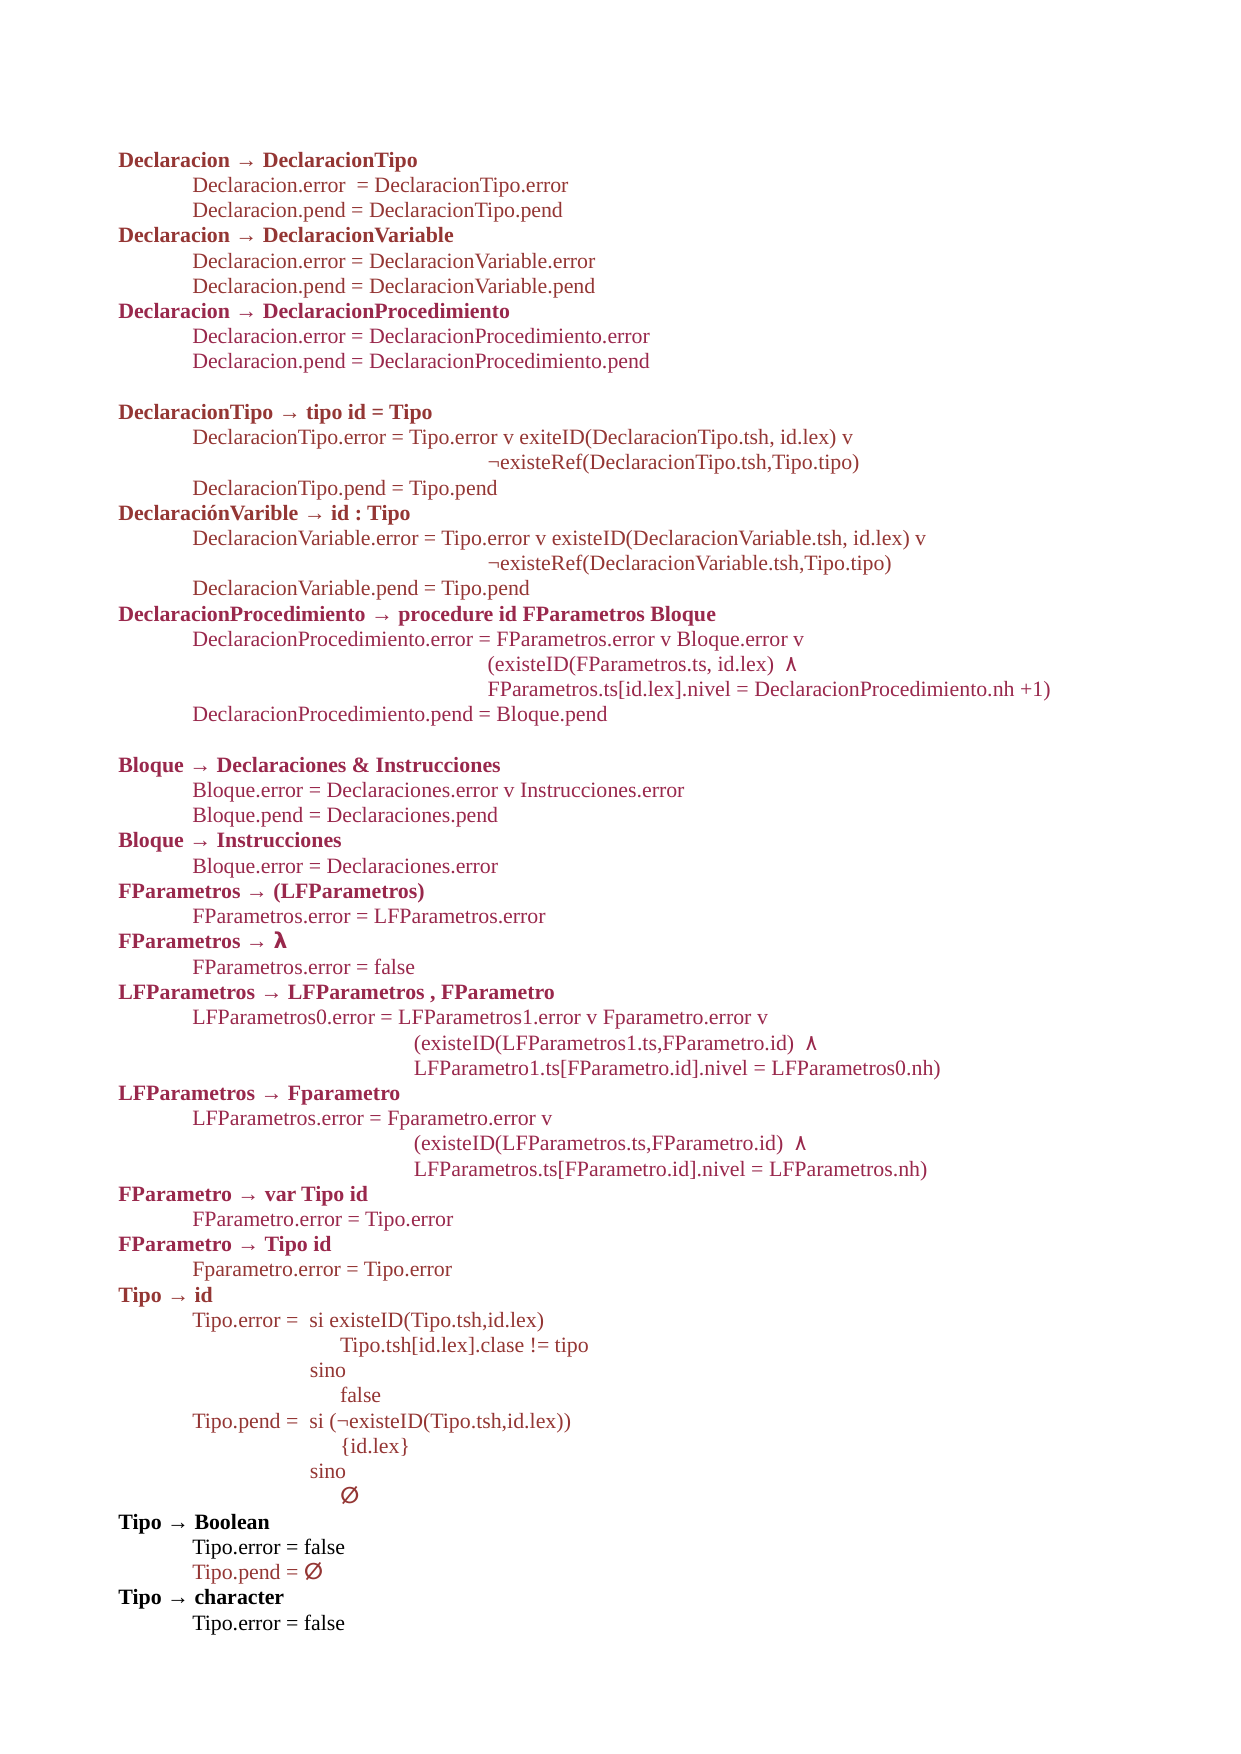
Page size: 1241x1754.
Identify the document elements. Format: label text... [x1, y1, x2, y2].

text (existeID(FParametros.ts, id.lex) ٨ [118, 651, 1122, 676]
text Bloque → Declaraciones & Instrucciones [118, 752, 1122, 777]
text FParametros.error = LFParametros.error [118, 903, 1122, 928]
text Declaracion.pend = DeclaracionTipo.pend [118, 197, 1122, 222]
text Declaracion.pend = DeclaracionVariable.pend [118, 273, 1122, 298]
text Tipo → Boolean [118, 1509, 1122, 1534]
text DeclaracionProcedimiento.pend = Bloque.pend [118, 701, 1122, 727]
text false [266, 1382, 1122, 1408]
text Declaracion.error = DeclaracionTipo.error [118, 172, 1122, 197]
text Declaracion.error = DeclaracionProcedimiento.error [118, 323, 1122, 348]
text Fparametro.error = Tipo.error [118, 1256, 1122, 1282]
text LFParametros → LFParametros , FParametro [118, 979, 1122, 1004]
text Tipo.tsh[id.lex].clase != tipo [118, 1332, 1122, 1357]
text DeclaracionVariable.error = Tipo.error v existeID(DeclaracionVariable.tsh, id.lex) v ¬existeRef(DeclaracionVariable.tsh,Tipo.tipo) [118, 525, 1122, 575]
text LFParametros0.error = LFParametros1.error v Fparametro.error v (existeID(LFParametros1.ts,FParametro.id) ٨ LFParametro1.ts[FParametro.id].nivel = LFParametros0.nh) [118, 1004, 1122, 1080]
text Bloque → Instrucciones [118, 827, 1122, 853]
text FParametro → var Tipo id [118, 1181, 1122, 1206]
text Declaracion → DeclaracionTipo [118, 147, 1122, 172]
text Declaracion → DeclaracionProcedimiento [118, 298, 1122, 323]
text FParametros → (LFParametros) [118, 878, 1122, 903]
text LFParametros.error = Fparametro.error v (existeID(LFParametros.ts,FParametro.id) ٨ LFParametros.ts[FParametro.id].nivel = LFParametros.nh) [118, 1105, 1122, 1181]
text Bloque.error = Declaraciones.error v Instrucciones.error [118, 777, 1122, 802]
text Bloque.error = Declaraciones.error [118, 853, 1122, 878]
text DeclaraciónVarible → id : Tipo [118, 500, 1122, 525]
text FParametros → λ [118, 928, 1122, 954]
text FParametro.error = Tipo.error [118, 1206, 1122, 1231]
text FParametros.error = false [118, 954, 1122, 979]
text Tipo → id [118, 1282, 1122, 1307]
text Tipo.pend = ⵁ [118, 1559, 1122, 1584]
text Declaracion → DeclaracionVariable [118, 222, 1122, 248]
text LFParametros → Fparametro [118, 1080, 1122, 1105]
text FParametros.ts[id.lex].nivel = DeclaracionProcedimiento.nh +1) [118, 676, 1122, 701]
text Declaracion.error = DeclaracionVariable.error [118, 248, 1122, 273]
text {id.lex} [118, 1433, 1122, 1458]
text Tipo → character [118, 1584, 1122, 1609]
text DeclaracionVariable.pend = Tipo.pend [118, 575, 1122, 601]
text DeclaracionTipo.error = Tipo.error v exiteID(DeclaracionTipo.tsh, id.lex) v [118, 424, 1122, 449]
text ¬existeRef(DeclaracionTipo.tsh,Tipo.tipo) [118, 449, 1122, 474]
text Tipo.error = false [118, 1534, 1122, 1559]
text Bloque.pend = Declaraciones.pend [118, 802, 1122, 827]
text DeclaracionProcedimiento → procedure id FParametros Bloque [118, 601, 1122, 626]
text DeclaracionProcedimiento.error = FParametros.error v Bloque.error v [118, 626, 1122, 651]
text ⵁ [340, 1483, 1122, 1509]
text Tipo.error = si existeID(Tipo.tsh,id.lex) [118, 1307, 1122, 1332]
text FParametro → Tipo id [118, 1231, 1122, 1256]
text DeclaracionTipo.pend = Tipo.pend [118, 474, 1122, 500]
text Tipo.error = false [118, 1609, 1122, 1635]
text sino [118, 1357, 1122, 1382]
text sino [118, 1458, 1122, 1483]
text Tipo.pend = si (¬existeID(Tipo.tsh,id.lex)) [118, 1408, 1122, 1433]
text Declaracion.pend = DeclaracionProcedimiento.pend [118, 348, 1122, 374]
text DeclaracionTipo → tipo id = Tipo [118, 399, 1122, 424]
